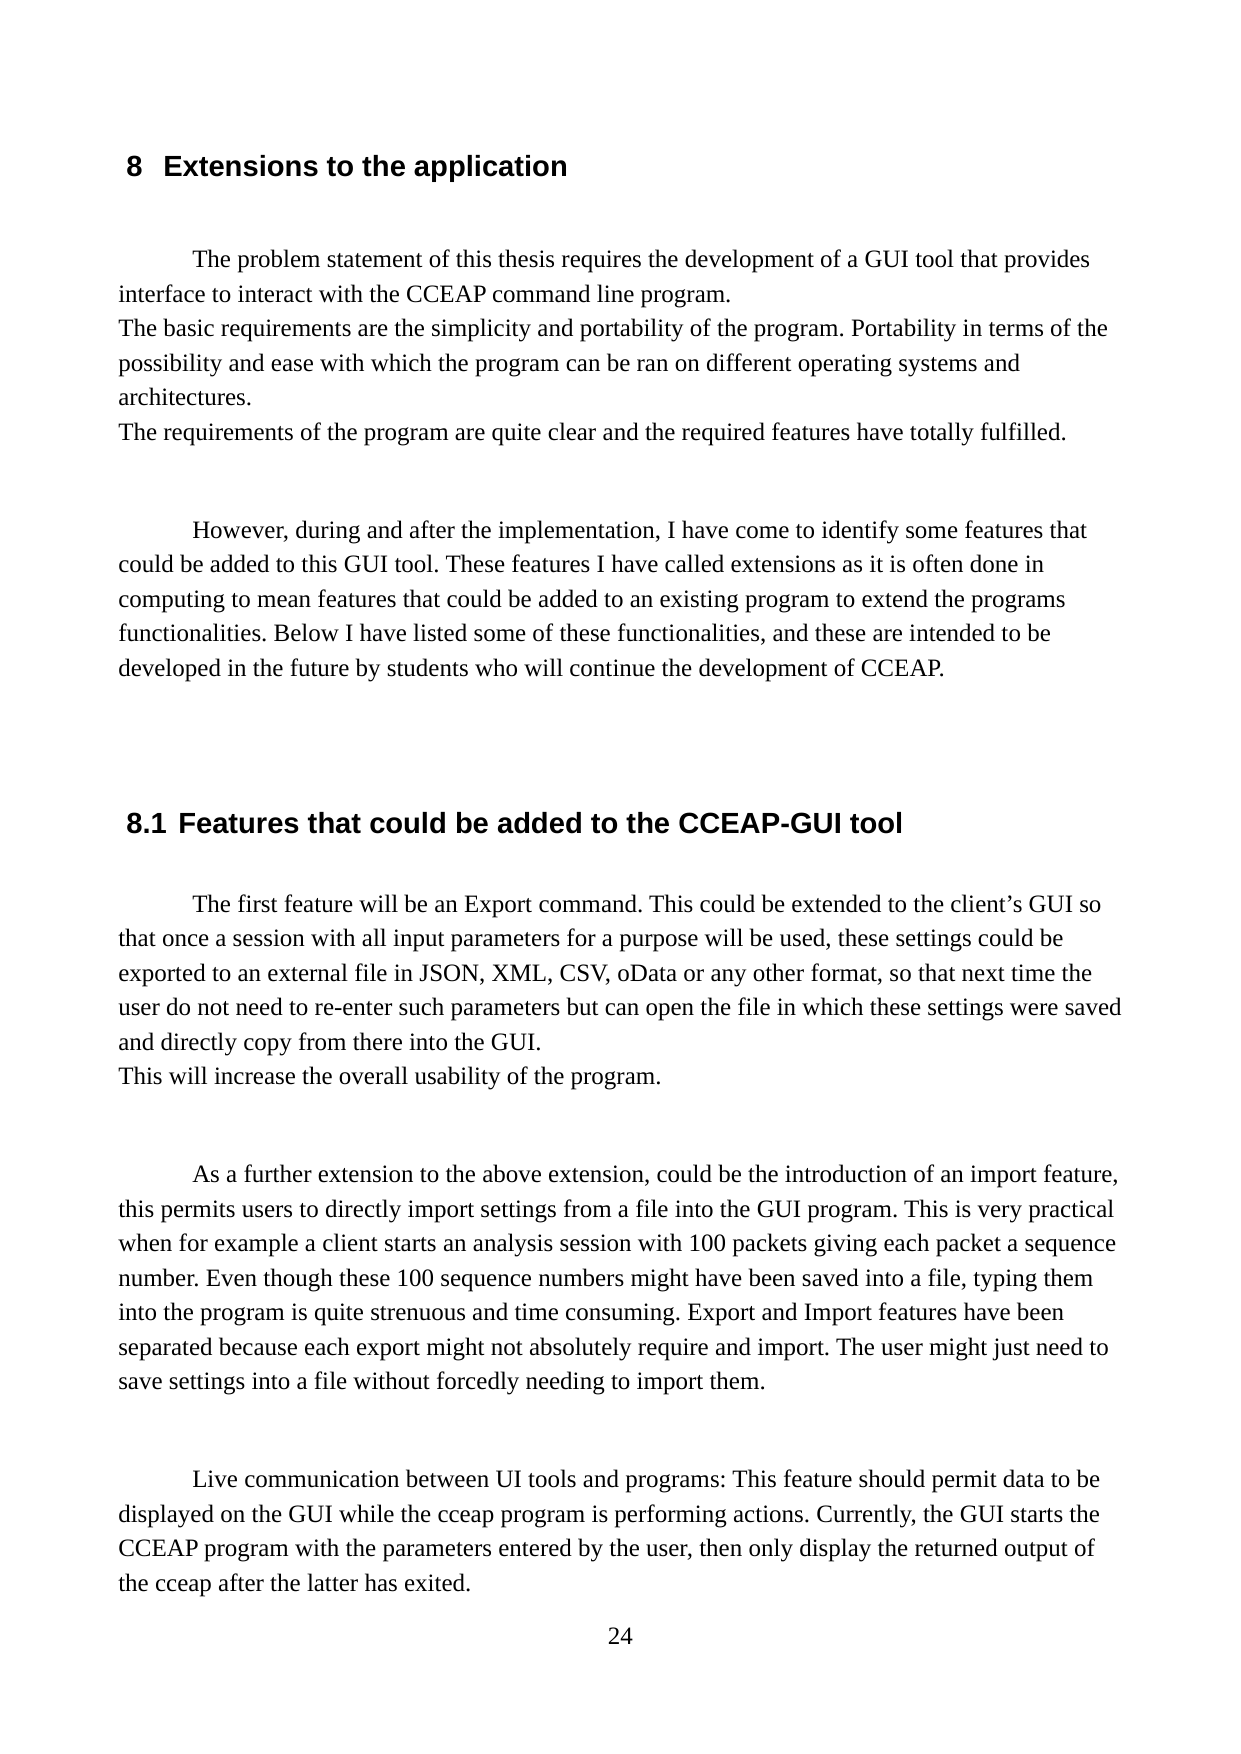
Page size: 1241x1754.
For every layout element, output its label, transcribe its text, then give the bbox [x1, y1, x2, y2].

text As a further extension to the above extension, could be the introduction of an import feature, this permits users to directly import settings from a file into the GUI program. This is very practical when for example a client starts an analysis session with 100 packets giving each packet a sequence number. Even though these 100 sequence numbers might have been saved into a file, typing them into the program is quite strenuous and time consuming. Export and Import features have been separated because each export might not absolutely require and import. The user might just need to save settings into a file without forcedly needing to import them. [118, 1159, 1122, 1395]
subtitle Extensions to the application [118, 149, 1122, 183]
text The problem statement of this thesis requires the development of a GUI tool that provides interface to interact with the CCEAP command line program. The basic requirements are the simplicity and portability of the program. Portability in terms of the possibility and ease with which the program can be ran on different operating systems and architectures. The requirements of the program are quite clear and the required features have totally fulfilled. [118, 244, 1122, 445]
subtitle Features that could be added to the CCEAP-GUI tool [118, 806, 1122, 839]
text The first feature will be an Export command. This could be extended to the client’s GUI so that once a session with all input parameters for a purpose will be used, these settings could be exported to an external file in JSON, XML, CSV, oData or any other format, so that next time the user do not need to re-enter such parameters but can open the file in which these settings were saved and directly copy from there into the GUI. This will increase the overall usability of the program. [118, 889, 1122, 1090]
text Live communication between UI tools and programs: This feature should permit data to be displayed on the GUI while the cceap program is performing actions. Currently, the GUI starts the CCEAP program with the parameters entered by the user, then only display the returned output of the cceap after the latter has exited. [118, 1464, 1122, 1596]
text However, during and after the implementation, I have come to identify some features that could be added to this GUI tool. These features I have called extensions as it is often done in computing to mean features that could be added to an existing program to extend the programs functionalities. Below I have listed some of these functionalities, and these are intended to be developed in the future by students who will continue the development of CCEAP. [118, 515, 1122, 716]
